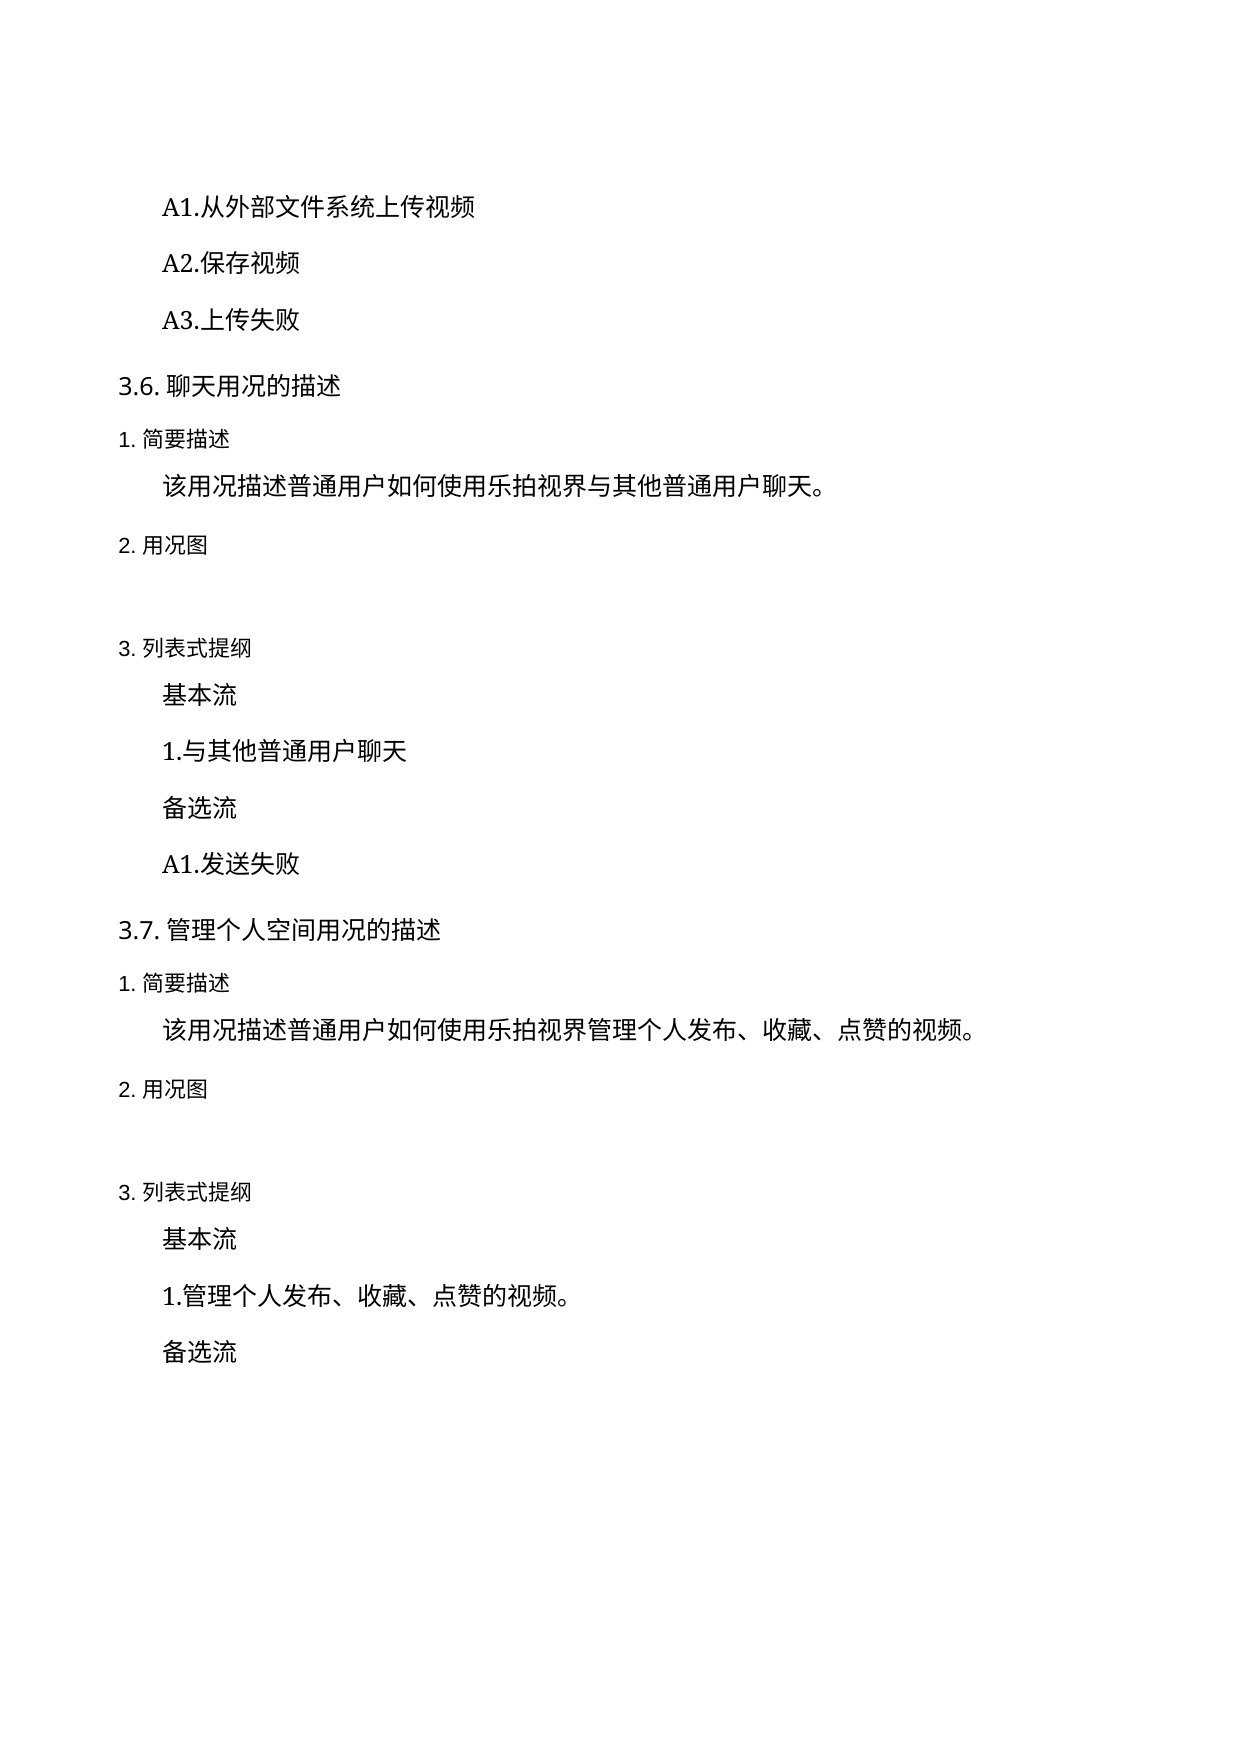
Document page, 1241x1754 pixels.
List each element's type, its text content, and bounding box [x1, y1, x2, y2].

subtitle 列表式提纲 [118, 631, 1122, 663]
text 1.与其他普通用户聊天 [118, 732, 1122, 768]
text 基本流 [118, 676, 1122, 712]
text 1.管理个人发布、收藏、点赞的视频。 [118, 1276, 1122, 1312]
text 该用况描述普通用户如何使用乐拍视界管理个人发布、收藏、点赞的视频。 [118, 1010, 1122, 1047]
subtitle 列表式提纲 [118, 1175, 1122, 1207]
text A1.发送失败 [118, 844, 1122, 881]
subtitle 聊天用况的描述 [118, 366, 1122, 403]
text 备选流 [118, 1332, 1122, 1369]
subtitle 用况图 [118, 1072, 1122, 1104]
subtitle 用况图 [118, 528, 1122, 559]
text 该用况描述普通用户如何使用乐拍视界与其他普通用户聊天。 [118, 466, 1122, 502]
subtitle 简要描述 [118, 422, 1122, 453]
text A1.从外部文件系统上传视频 [118, 188, 1122, 224]
text A3.上传失败 [118, 300, 1122, 337]
text 备选流 [118, 788, 1122, 824]
subtitle 管理个人空间用况的描述 [118, 911, 1122, 947]
text 基本流 [118, 1220, 1122, 1256]
text A2.保存视频 [118, 244, 1122, 280]
subtitle 简要描述 [118, 966, 1122, 998]
